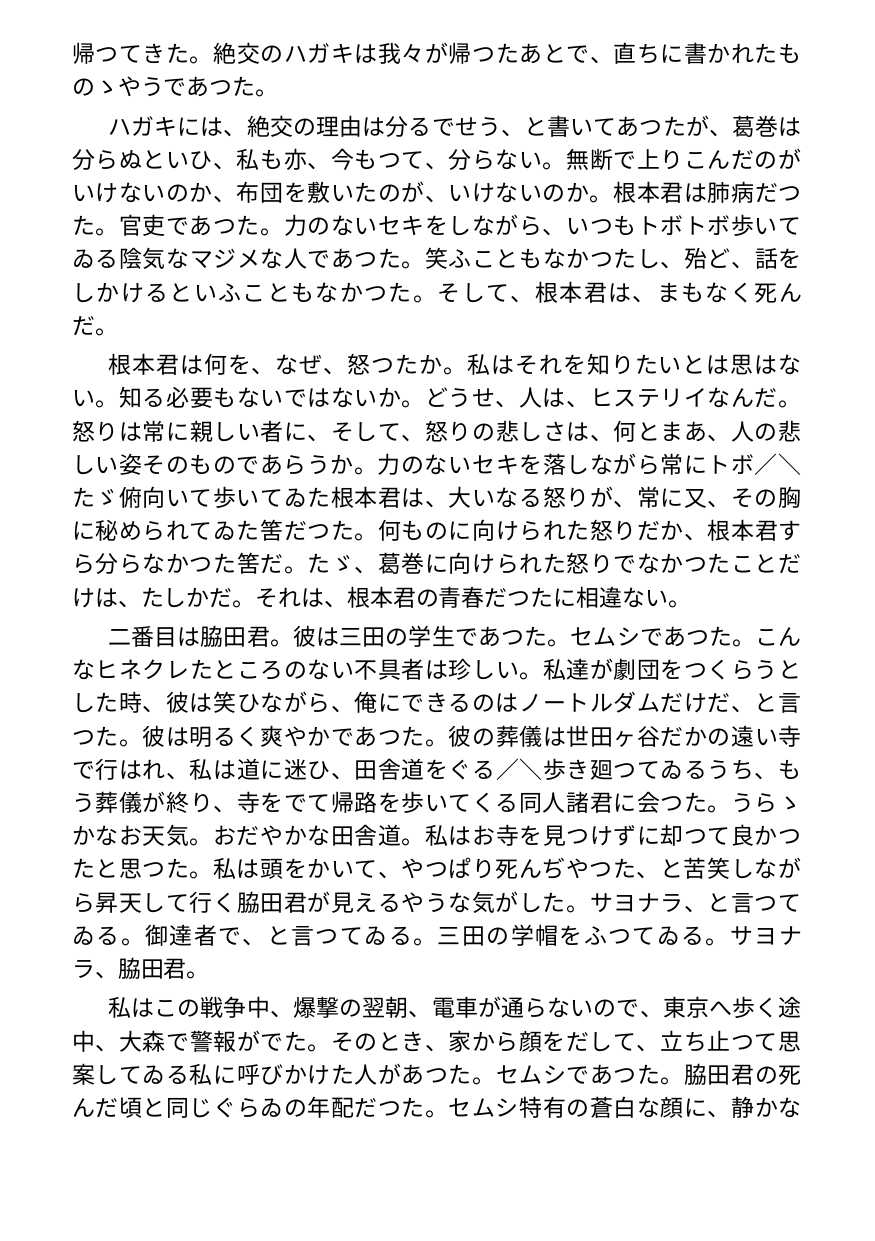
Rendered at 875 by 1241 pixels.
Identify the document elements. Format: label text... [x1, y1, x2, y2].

text 二番目は脇田君。彼は三田の学生であつた。セムシであつた。こんなヒネクレたところのない不具者は珍しい。私達が劇団をつくらうとした時、彼は笑ひながら、俺にできるのはノートルダムだけだ、と言つた。彼は明るく爽やかであつた。彼の葬儀は世田ヶ谷だかの遠い寺で行はれ、私は道に迷ひ、田舎道をぐる／＼歩き廻つてゐるうち、もう葬儀が終り、寺をでて帰路を歩いてくる同人諸君に会つた。うらゝかなお天気。おだやかな田舎道。私はお寺を見つけずに却つて良かつたと思つた。私は頭をかいて、やつぱり死んぢやつた、と苦笑しながら昇天して行く脇田君が見えるやうな気がした。サヨナラ、と言つてゐる。御達者で、と言つてゐる。三田の学帽をふつてゐる。サヨナラ、脇田君。 [72, 619, 802, 984]
text 根本君は何を、なぜ、怒つたか。私はそれを知りたいとは思はない。知る必要もないではないか。どうせ、人は、ヒステリイなんだ。怒りは常に親しい者に、そして、怒りの悲しさは、何とまあ、人の悲しい姿そのものであらうか。力のないセキを落しながら常にトボ／＼たゞ俯向いて歩いてゐた根本君は、大いなる怒りが、常に又、その胸に秘められてゐた筈だつた。何ものに向けられた怒りだか、根本君すら分らなかつた筈だ。たゞ、葛巻に向けられた怒りでなかつたことだけは、たしかだ。それは、根本君の青春だつたに相違ない。 [72, 347, 802, 613]
text 私はこの戦争中、爆撃の翌朝、電車が通らないので、東京へ歩く途中、大森で警報がでた。そのとき、家から顔をだして、立ち止つて思案してゐる私に呼びかけた人があつた。セムシであつた。脇田君の死んだ頃と同じぐらゐの年配だつた。セムシ特有の蒼白な顔に、静かな [72, 990, 802, 1123]
text ハガキには、絶交の理由は分るでせう、と書いてあつたが、葛巻は分らぬといひ、私も亦、今もつて、分らない。無断で上りこんだのがいけないのか、布団を敷いたのが、いけないのか。根本君は肺病だつた。官吏であつた。力のないセキをしながら、いつもトボトボ歩いてゐる陰気なマジメな人であつた。笑ふこともなかつたし、殆ど、話をしかけるといふこともなかつた。そして、根本君は、まもなく死んだ。 [72, 108, 802, 341]
text 帰つてきた。絶交のハガキは我々が帰つたあとで、直ちに書かれたものゝやうであつた。 [72, 36, 802, 102]
